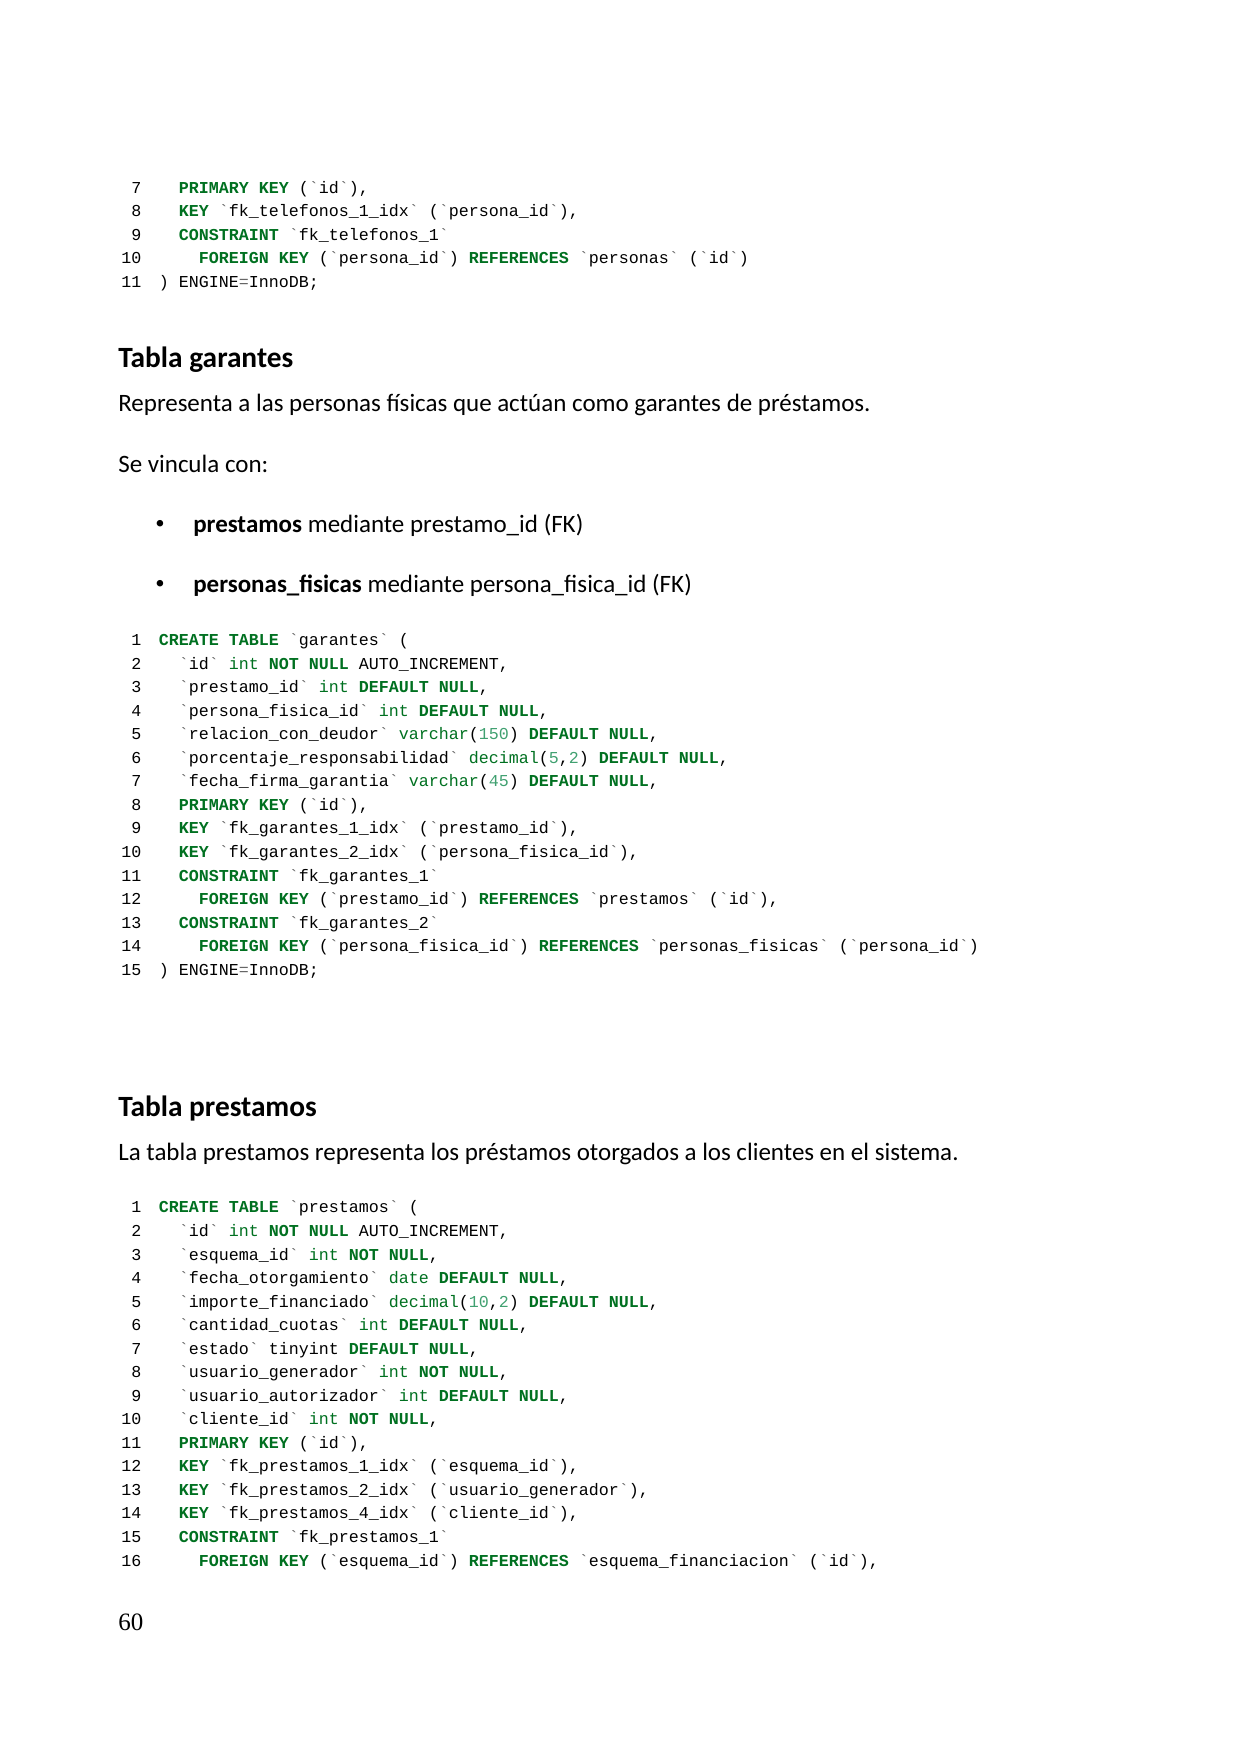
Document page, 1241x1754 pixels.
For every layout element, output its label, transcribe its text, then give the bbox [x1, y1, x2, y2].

table_header 1 2 3 4 5 6 7 8 9 10 11 12 13 14 15 [118, 629, 156, 1013]
subtitle Tabla prestamos [118, 1087, 1122, 1123]
table_header CREATE TABLE `prestamos` ( `id` int NOT NULL AUTO_INCREMENT, `esquema_id` int NOT NULL, `fecha_otorgamiento` date DEFAULT NULL, `importe_financiado` decimal(10,2) DEFAULT NULL, `cantidad_cuotas` int DEFAULT NULL, `estado` tinyint DEFAULT NULL, `usuario_generador` int NOT NULL, `usuario_autorizador` int DEFAULT NULL, `cliente_id` int NOT NULL, PRIMARY KEY (`id`), KEY `fk_prestamos_1_idx` (`esquema_id`), KEY `fk_prestamos_2_idx` (`usuario_generador`), KEY `fk_prestamos_4_idx` (`cliente_id`), CONSTRAINT `fk_prestamos_1` FOREIGN KEY (`esquema_id`) REFERENCES `esquema_financiacion` (`id`), [156, 1196, 1071, 1574]
table_header 7 8 9 10 11 [118, 176, 156, 325]
table_header CREATE TABLE `garantes` ( `id` int NOT NULL AUTO_INCREMENT, `prestamo_id` int DEFAULT NULL, `persona_fisica_id` int DEFAULT NULL, `relacion_con_deudor` varchar(150) DEFAULT NULL, `porcentaje_responsabilidad` decimal(5,2) DEFAULT NULL, `fecha_firma_garantia` varchar(45) DEFAULT NULL, PRIMARY KEY (`id`), KEY `fk_garantes_1_idx` (`prestamo_id`), KEY `fk_garantes_2_idx` (`persona_fisica_id`), CONSTRAINT `fk_garantes_1` FOREIGN KEY (`prestamo_id`) REFERENCES `prestamos` (`id`), CONSTRAINT `fk_garantes_2` FOREIGN KEY (`persona_fisica_id`) REFERENCES `personas_fisicas` (`persona_id`) ) ENGINE=InnoDB; [156, 629, 1122, 1013]
list personas_fisicas mediante persona_fisica_id (FK) [156, 568, 1122, 599]
text Representa a las personas físicas que actúan como garantes de préstamos. [118, 388, 1122, 418]
list prestamos mediante prestamo_id (FK) [156, 508, 1122, 539]
subtitle Tabla garantes [118, 339, 1122, 375]
table_header PRIMARY KEY (`id`), KEY `fk_telefonos_1_idx` (`persona_id`), CONSTRAINT `fk_telefonos_1` FOREIGN KEY (`persona_id`) REFERENCES `personas` (`id`) ) ENGINE=InnoDB; [156, 176, 909, 325]
text Se vincula con: [118, 448, 1122, 478]
text La tabla prestamos representa los préstamos otorgados a los clientes en el sistema. [118, 1136, 1122, 1166]
table_header 1 2 3 4 5 6 7 8 9 10 11 12 13 14 15 16 [118, 1196, 156, 1574]
